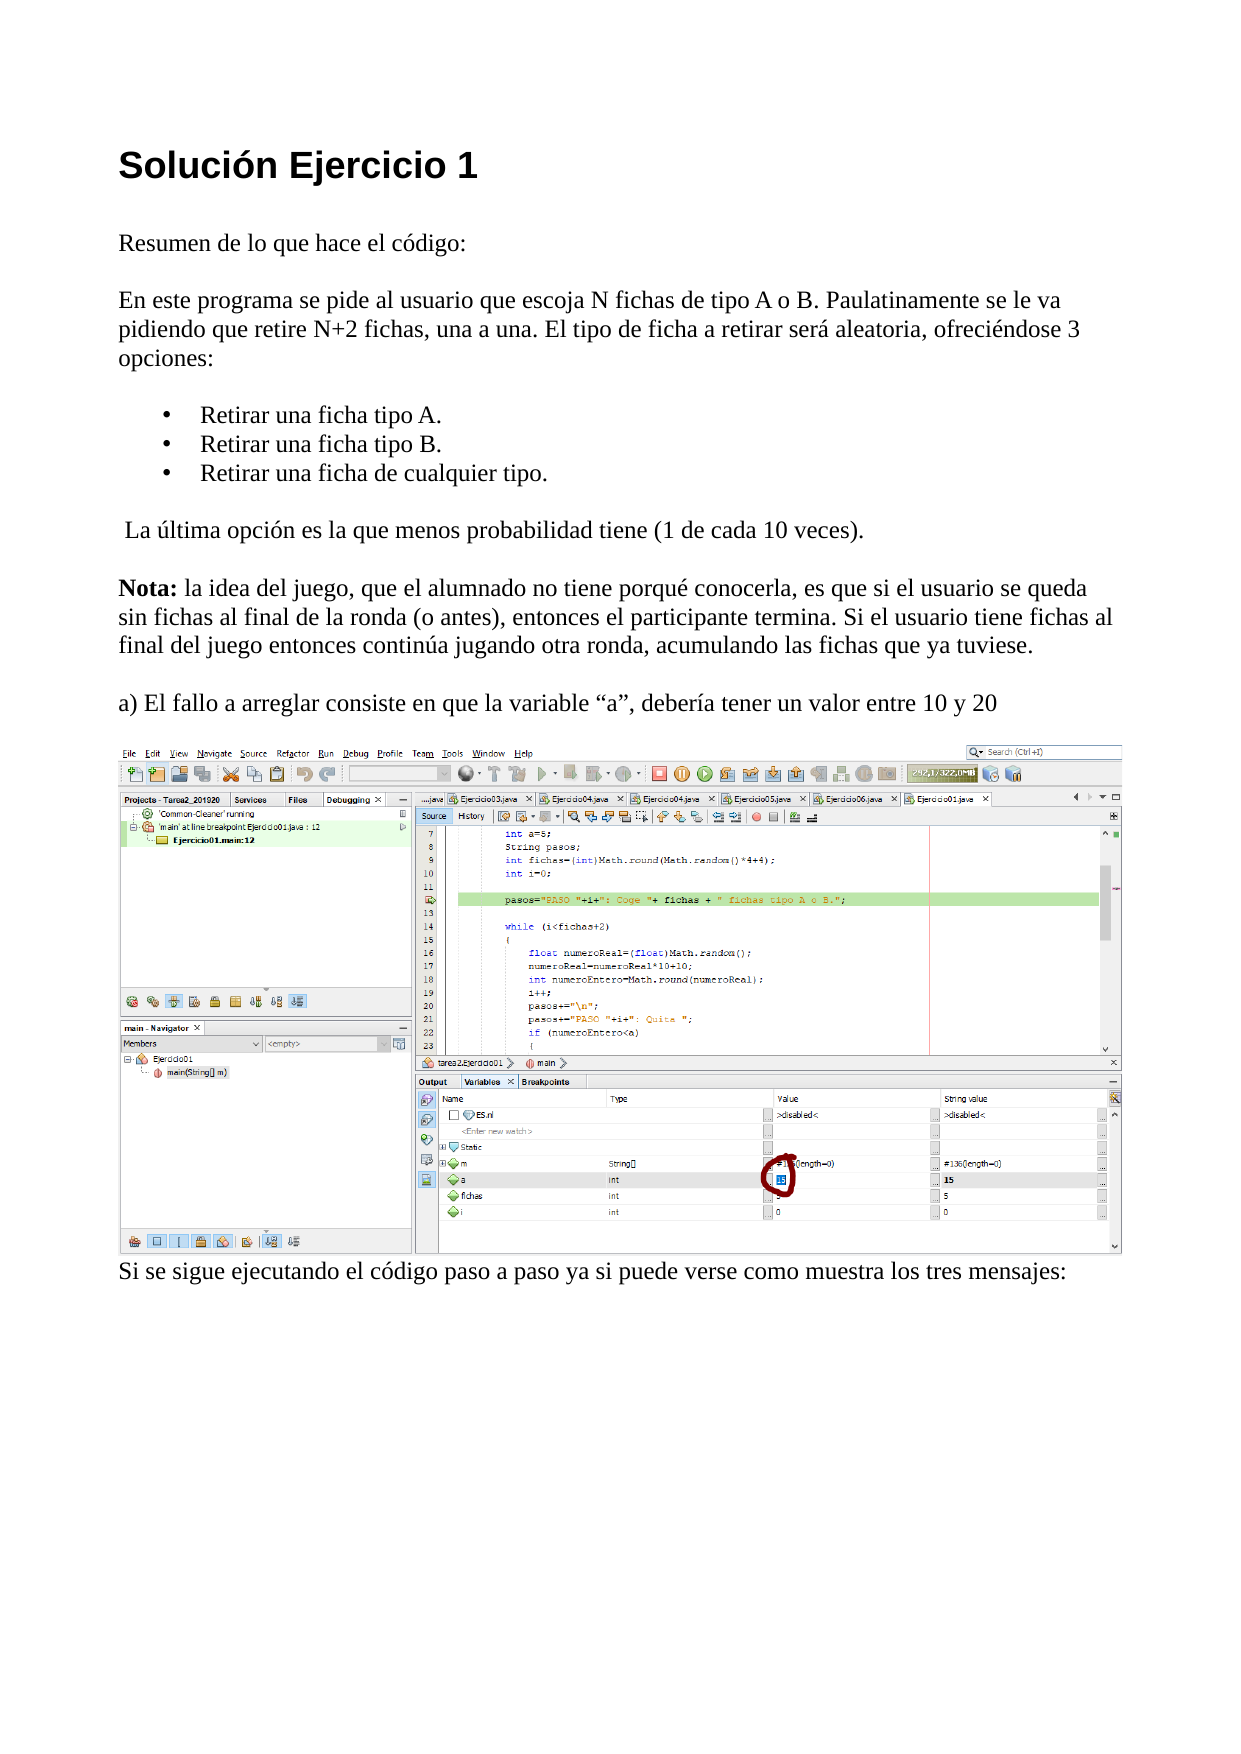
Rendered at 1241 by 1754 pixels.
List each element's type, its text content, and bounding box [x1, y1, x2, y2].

text Nota: la idea del juego, que el alumnado no tiene porqué conocerla, es que si el usuario se queda sin fichas al final de la ronda (o antes), entonces el participante termina. Si el usuario tiene fichas al final del juego entonces continúa jugando otra ronda, acumulando las fichas que ya tuviese. [118, 573, 1122, 659]
text Resumen de lo que hace el código: [118, 228, 1122, 257]
text En este programa se pide al usuario que escoja N fichas de tipo A o B. Paulatinamente se le va pidiendo que retire N+2 fichas, una a una. El tipo de ficha a retirar será aleatoria, ofreciéndose 3 opciones: [118, 286, 1122, 372]
list Retirar una ficha tipo A. [162, 401, 1122, 429]
text a) El fallo a arreglar consiste en que la variable “a”, debería tener un valor entre 10 y 20 [118, 688, 1122, 717]
list Retirar una ficha tipo B. [162, 429, 1122, 458]
subtitle Solución Ejercicio 1 [118, 143, 1122, 187]
list Retirar una ficha de cualquier tipo. [162, 458, 1122, 487]
picture [118, 745, 1123, 1256]
text La última opción es la que menos probabilidad tiene (1 de cada 10 veces). [118, 516, 1122, 544]
text Si se sigue ejecutando el código paso a paso ya si puede verse como muestra los tres mensajes: [118, 1256, 1122, 1285]
